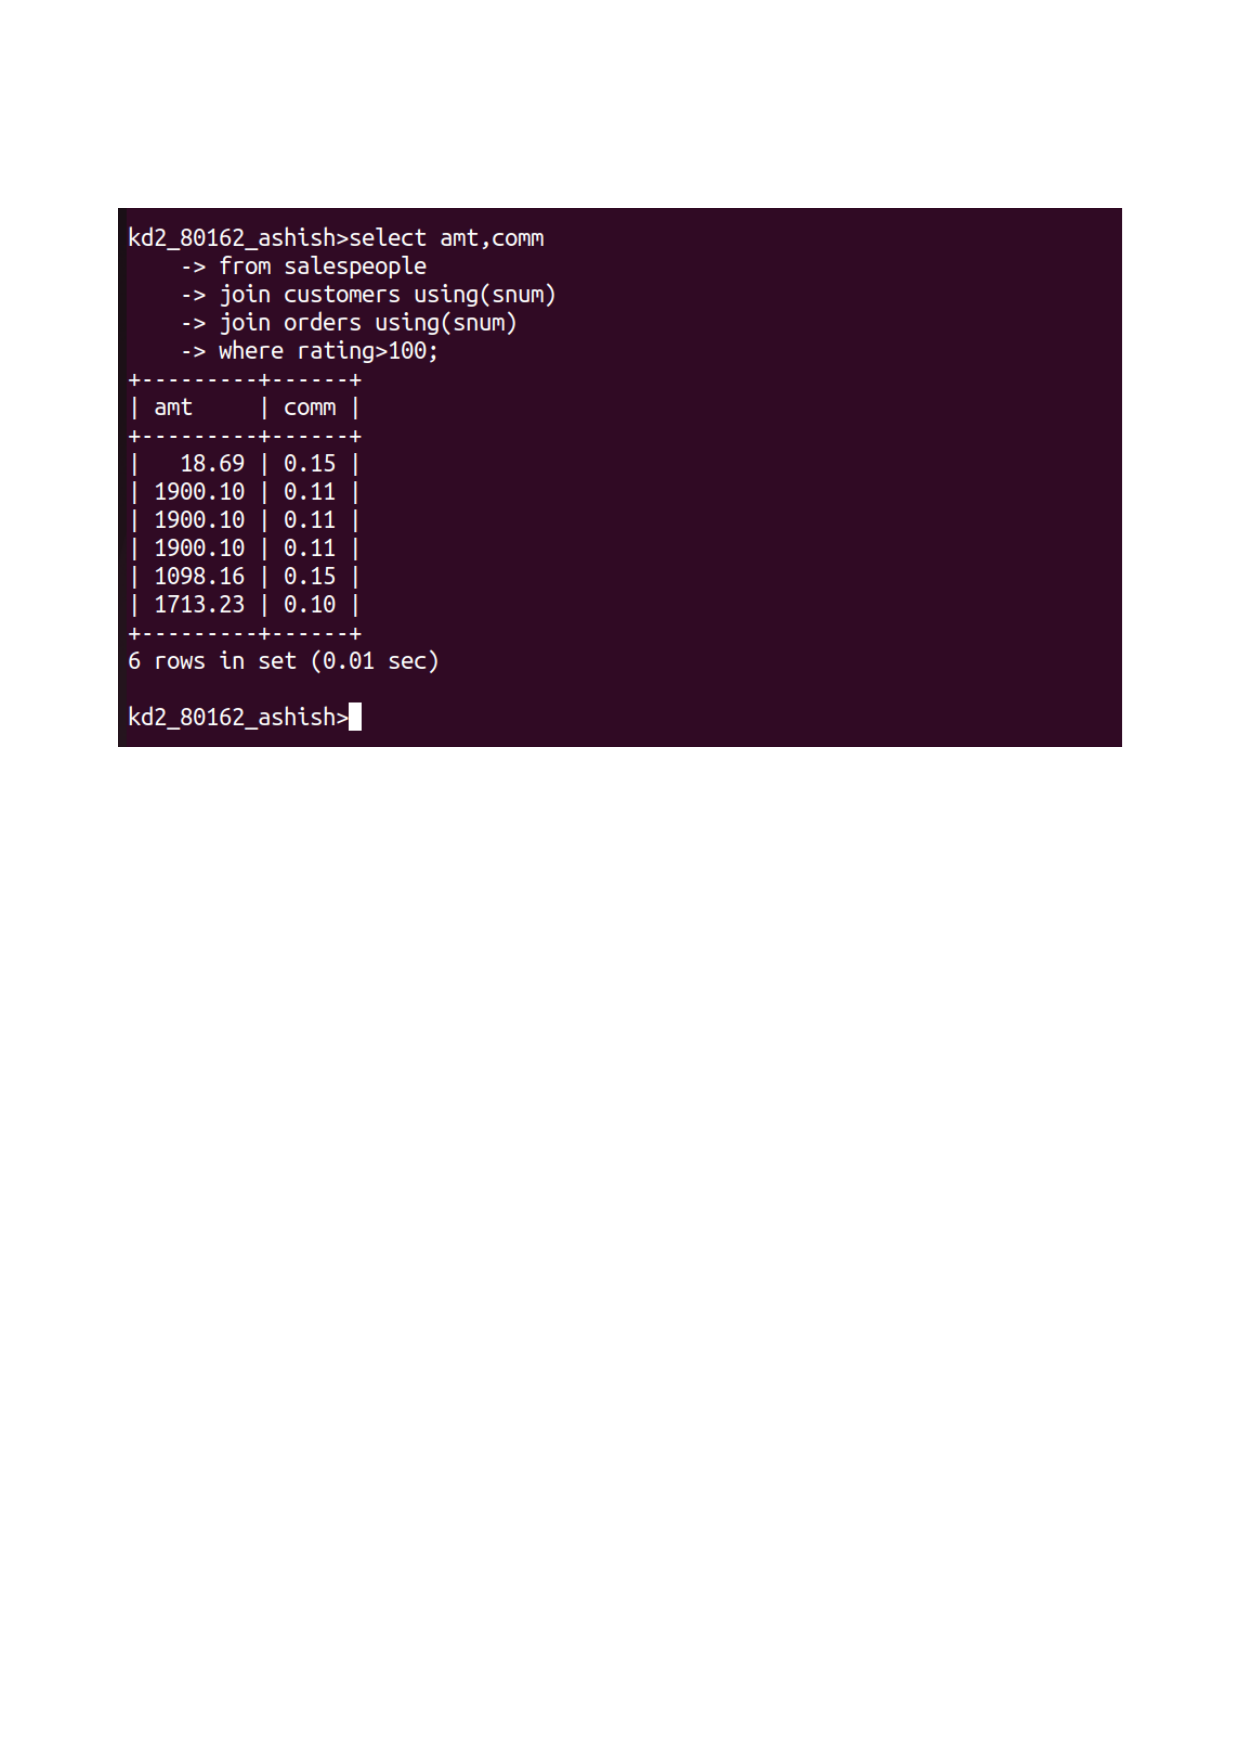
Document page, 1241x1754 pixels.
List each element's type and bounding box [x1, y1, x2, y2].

picture [118, 208, 1123, 747]
